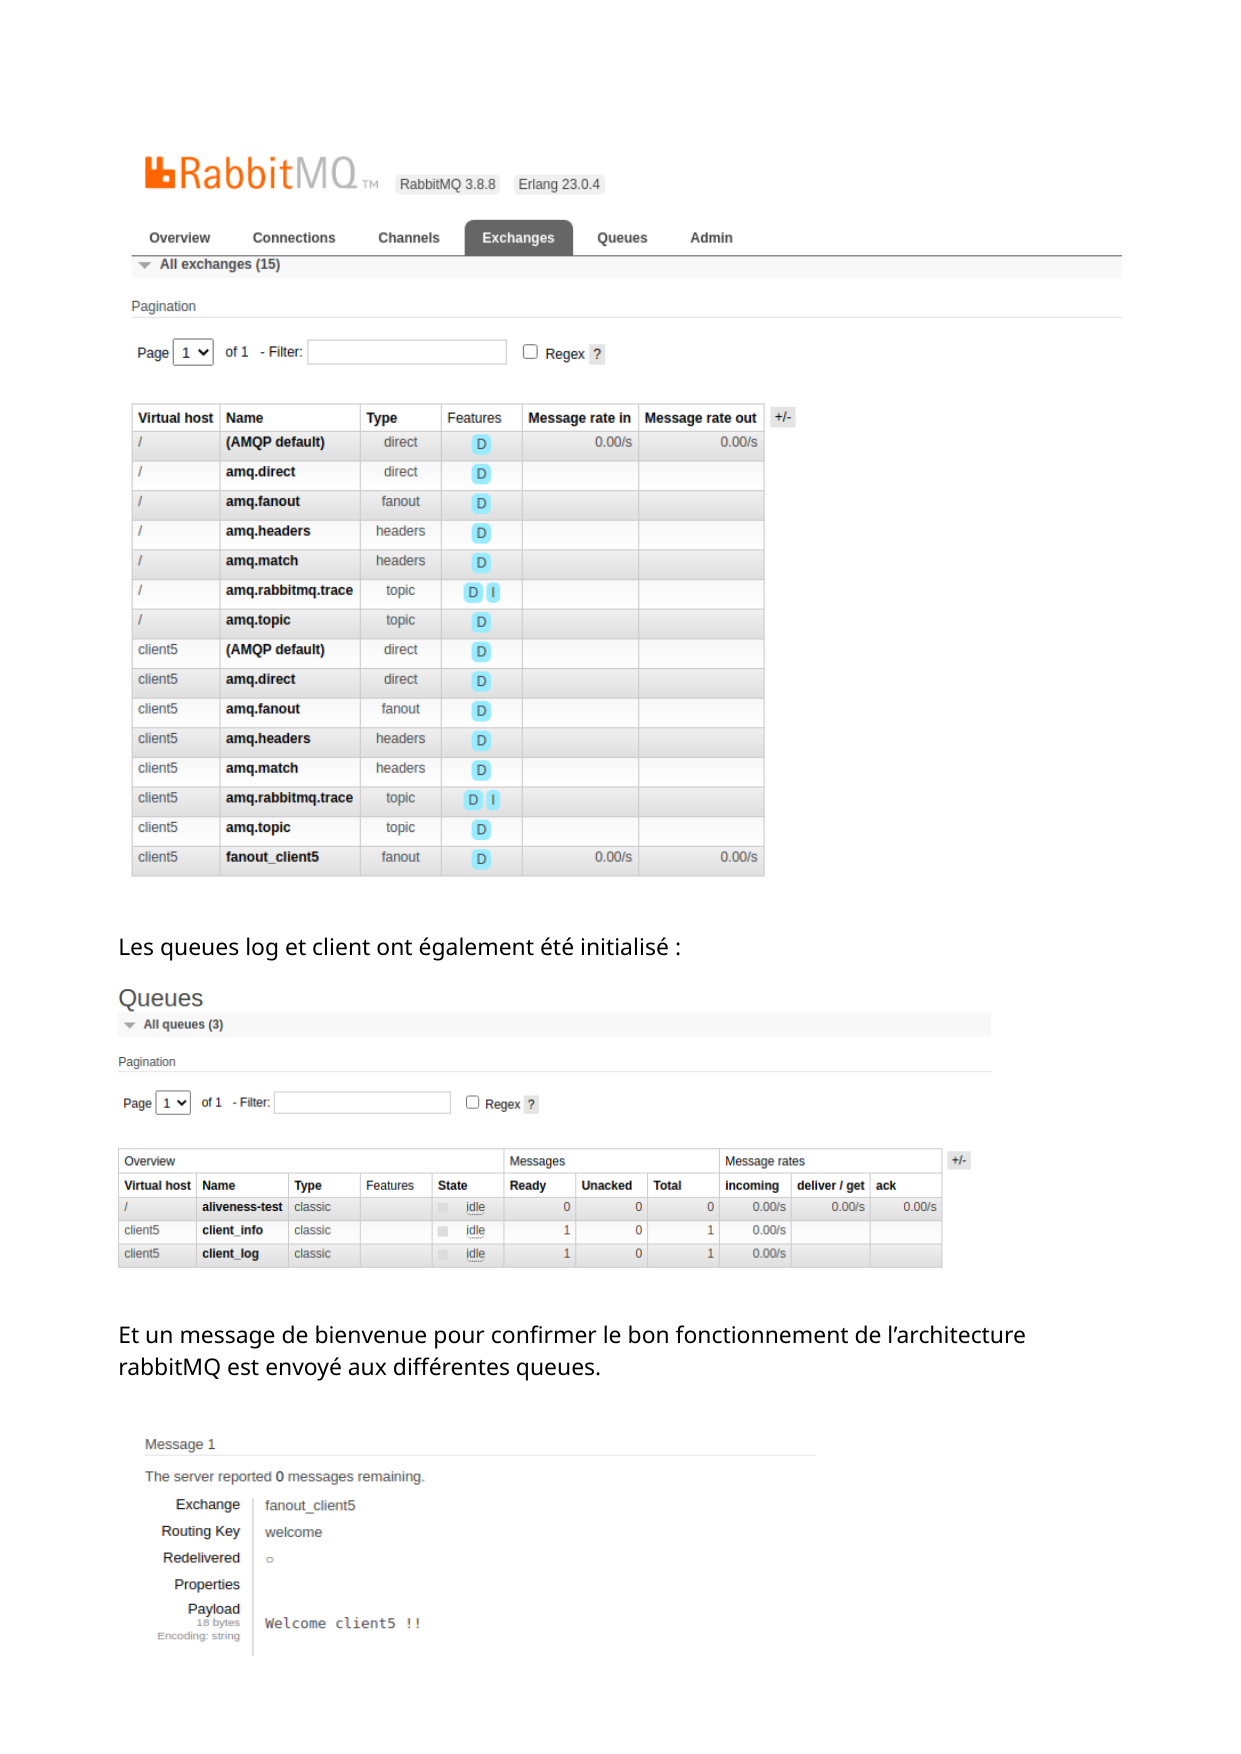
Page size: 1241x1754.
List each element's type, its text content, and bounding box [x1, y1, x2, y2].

text Et un message de bienvenue pour confirmer le bon fonctionnement de l’architecture rabbitMQ est envoyé aux différentes queues. [118, 1319, 1122, 1382]
text Les queues log et client ont également été initialisé : [118, 931, 1122, 962]
picture [118, 139, 1123, 888]
picture [120, 1428, 817, 1665]
picture [114, 983, 991, 1280]
